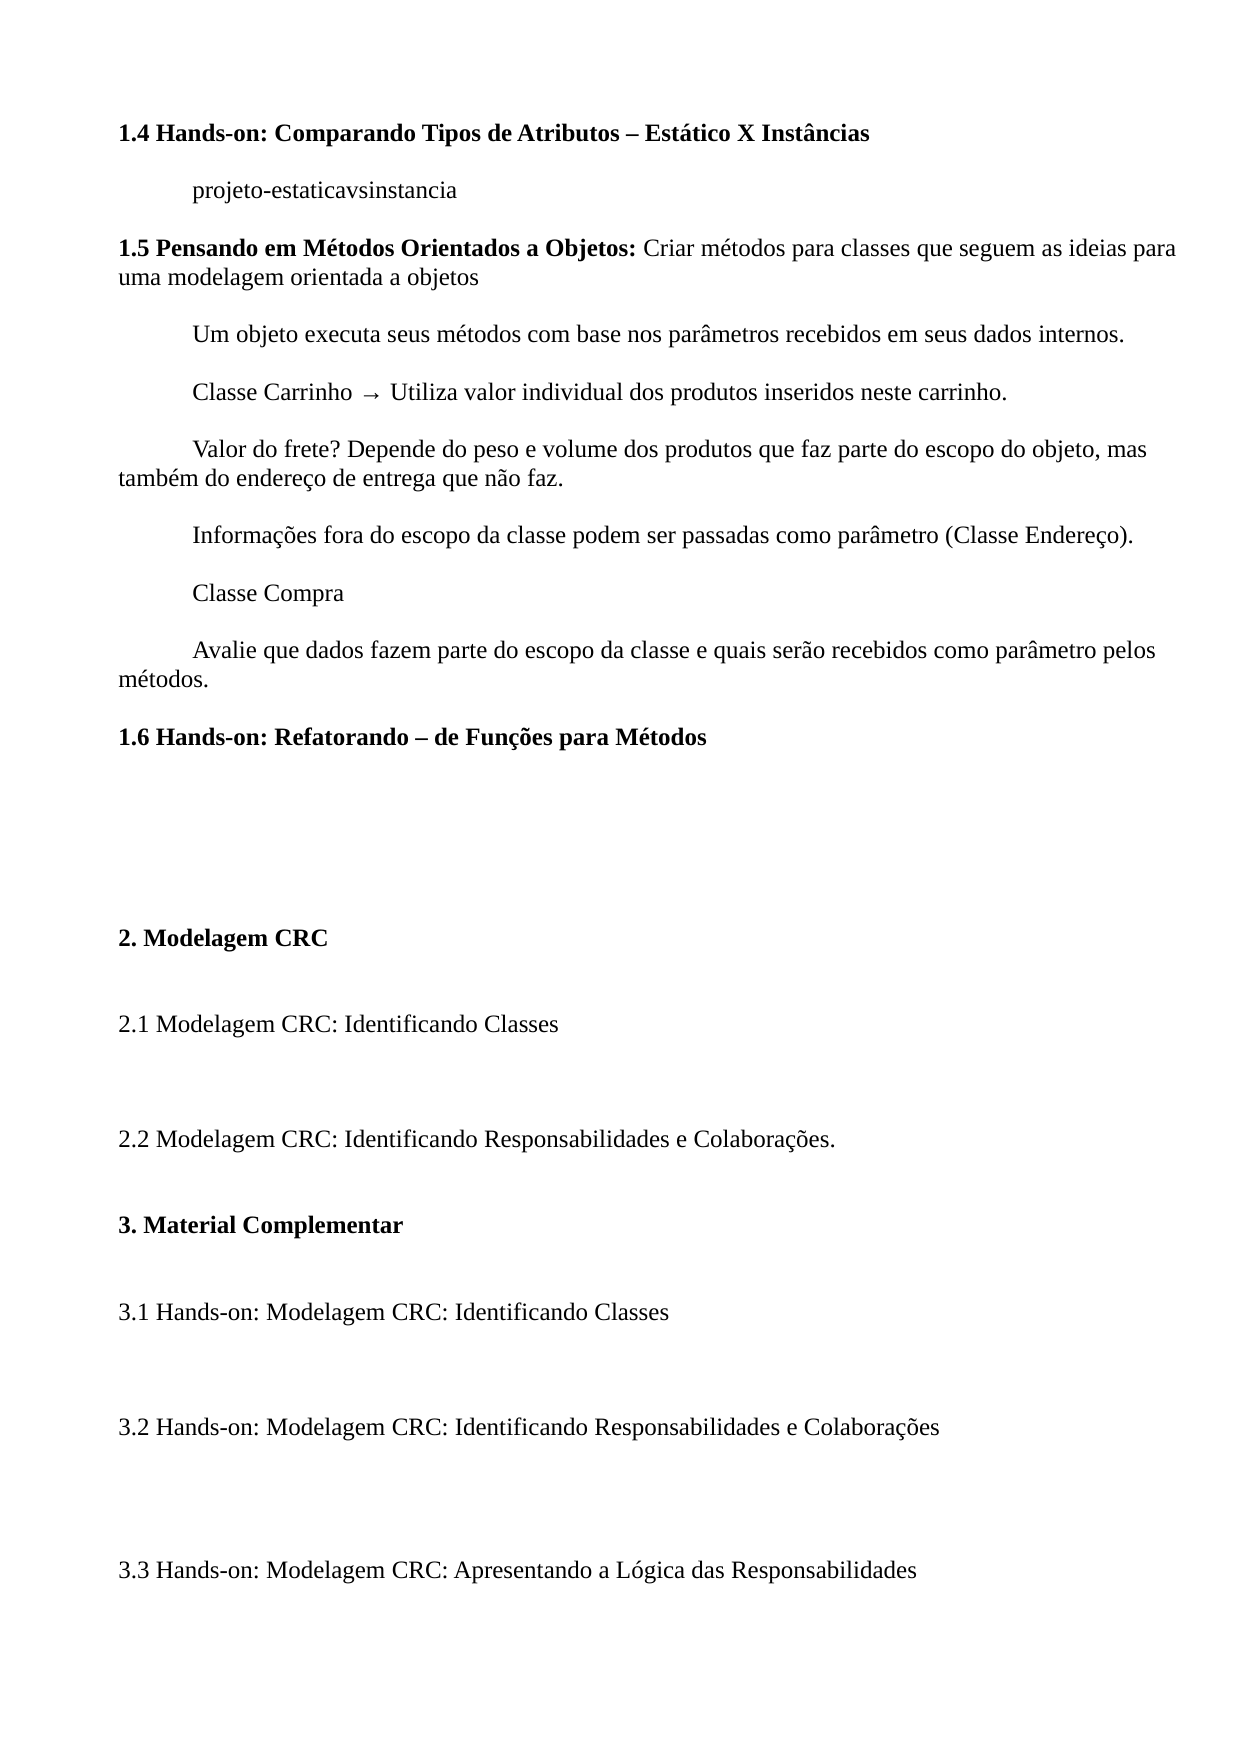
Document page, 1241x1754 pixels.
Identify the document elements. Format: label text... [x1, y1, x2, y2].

text Informações fora do escopo da classe podem ser passadas como parâmetro (Classe Endereço). [118, 521, 1193, 549]
text Valor do frete? Depende do peso e volume dos produtos que faz parte do escopo do objeto, mas também do endereço de entrega que não faz. [118, 434, 1193, 492]
text 3.1 Hands-on: Modelagem CRC: Identificando Classes [118, 1297, 1193, 1326]
text 3.2 Hands-on: Modelagem CRC: Identificando Responsabilidades e Colaborações [118, 1412, 1193, 1441]
text 3. Material Complementar [118, 1211, 1193, 1239]
text projeto-estaticavsinstancia [118, 176, 1193, 204]
text Um objeto executa seus métodos com base nos parâmetros recebidos em seus dados internos. [118, 319, 1193, 348]
text 2.2 Modelagem CRC: Identificando Responsabilidades e Colaborações. [118, 1124, 1193, 1153]
text Avalie que dados fazem parte do escopo da classe e quais serão recebidos como parâmetro pelos métodos. [118, 636, 1193, 693]
text 1.4 Hands-on: Comparando Tipos de Atributos – Estático X Instâncias [118, 118, 1193, 147]
text 1.6 Hands-on: Refatorando – de Funções para Métodos [118, 722, 1193, 751]
text Classe Carrinho → Utiliza valor individual dos produtos inseridos neste carrinho. [118, 377, 1193, 406]
text Classe Compra [118, 578, 1193, 607]
text 1.5 Pensando em Métodos Orientados a Objetos: Criar métodos para classes que seguem as ideias para uma modelagem orientada a objetos [118, 233, 1193, 291]
text 2.1 Modelagem CRC: Identificando Classes [118, 1009, 1193, 1038]
text 3.3 Hands-on: Modelagem CRC: Apresentando a Lógica das Responsabilidades [118, 1556, 1193, 1584]
text 2. Modelagem CRC [118, 923, 1193, 952]
